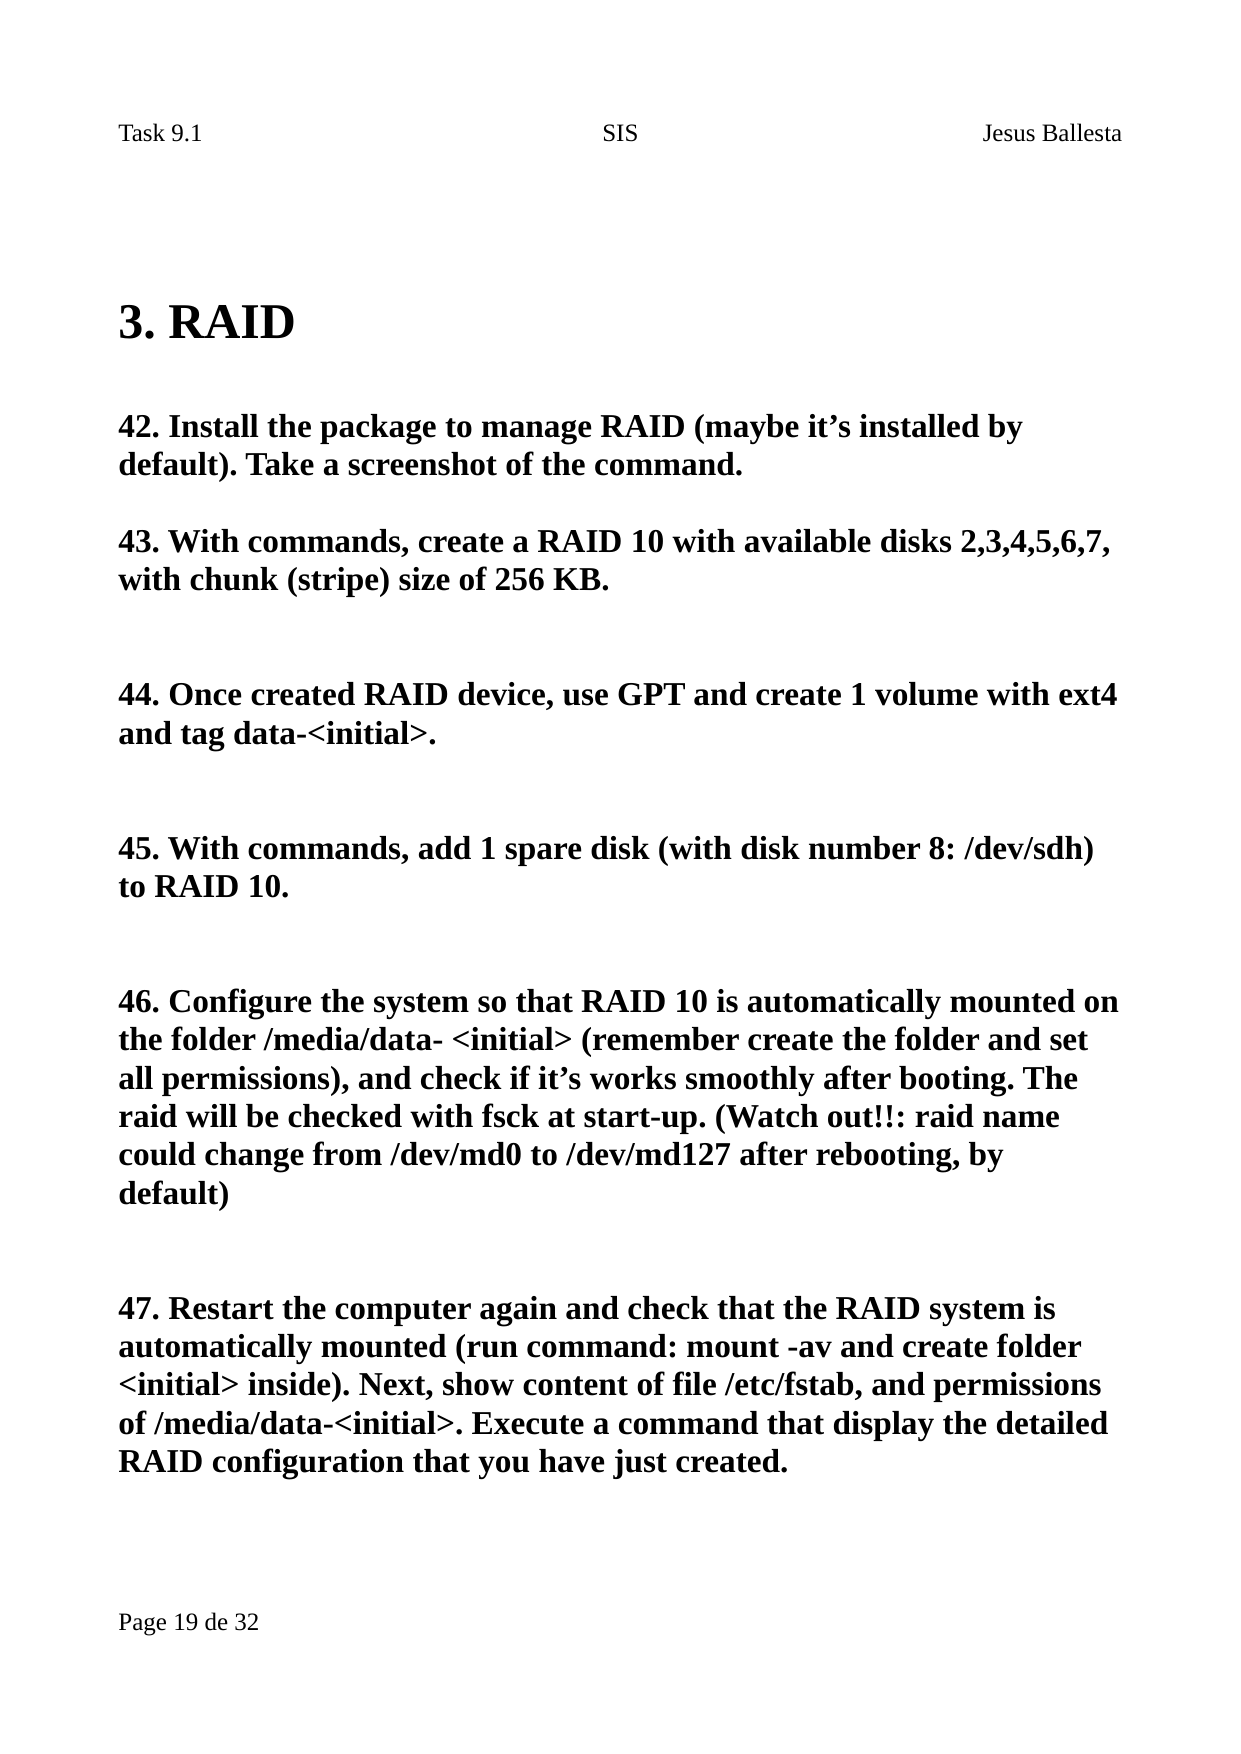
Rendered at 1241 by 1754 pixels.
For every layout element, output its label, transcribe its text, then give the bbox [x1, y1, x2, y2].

text 47. Restart the computer again and check that the RAID system is automatically mounted (run command: mount -av and create folder <initial> inside). Next, show content of file /etc/fstab, and permissions of /media/data-<initial>. Execute a command that display the detailed [118, 1288, 1122, 1441]
text could change from /dev/md0 to /dev/md127 after rebooting, by default) [118, 1135, 1122, 1211]
text 45. With commands, add 1 spare disk (with disk number 8: /dev/sdh) to RAID 10. [118, 828, 1122, 905]
text RAID configuration that you have just created. [118, 1441, 1122, 1480]
text 43. With commands, create a RAID 10 with available disks 2,3,4,5,6,7, with chunk (stripe) size of 256 KB. [118, 521, 1122, 598]
text 42. Install the package to manage RAID (maybe it’s installed by default). Take a screenshot of the command. [118, 406, 1122, 483]
text 3. RAID [118, 291, 1122, 349]
text 46. Configure the system so that RAID 10 is automatically mounted on the folder /media/data- <initial> (remember create the folder and set all permissions), and check if it’s works smoothly after booting. The raid will be checked with fsck at start-up. (Watch out!!: raid name [118, 981, 1122, 1135]
text 44. Once created RAID device, use GPT and create 1 volume with ext4 and tag data-<initial>. [118, 675, 1122, 751]
